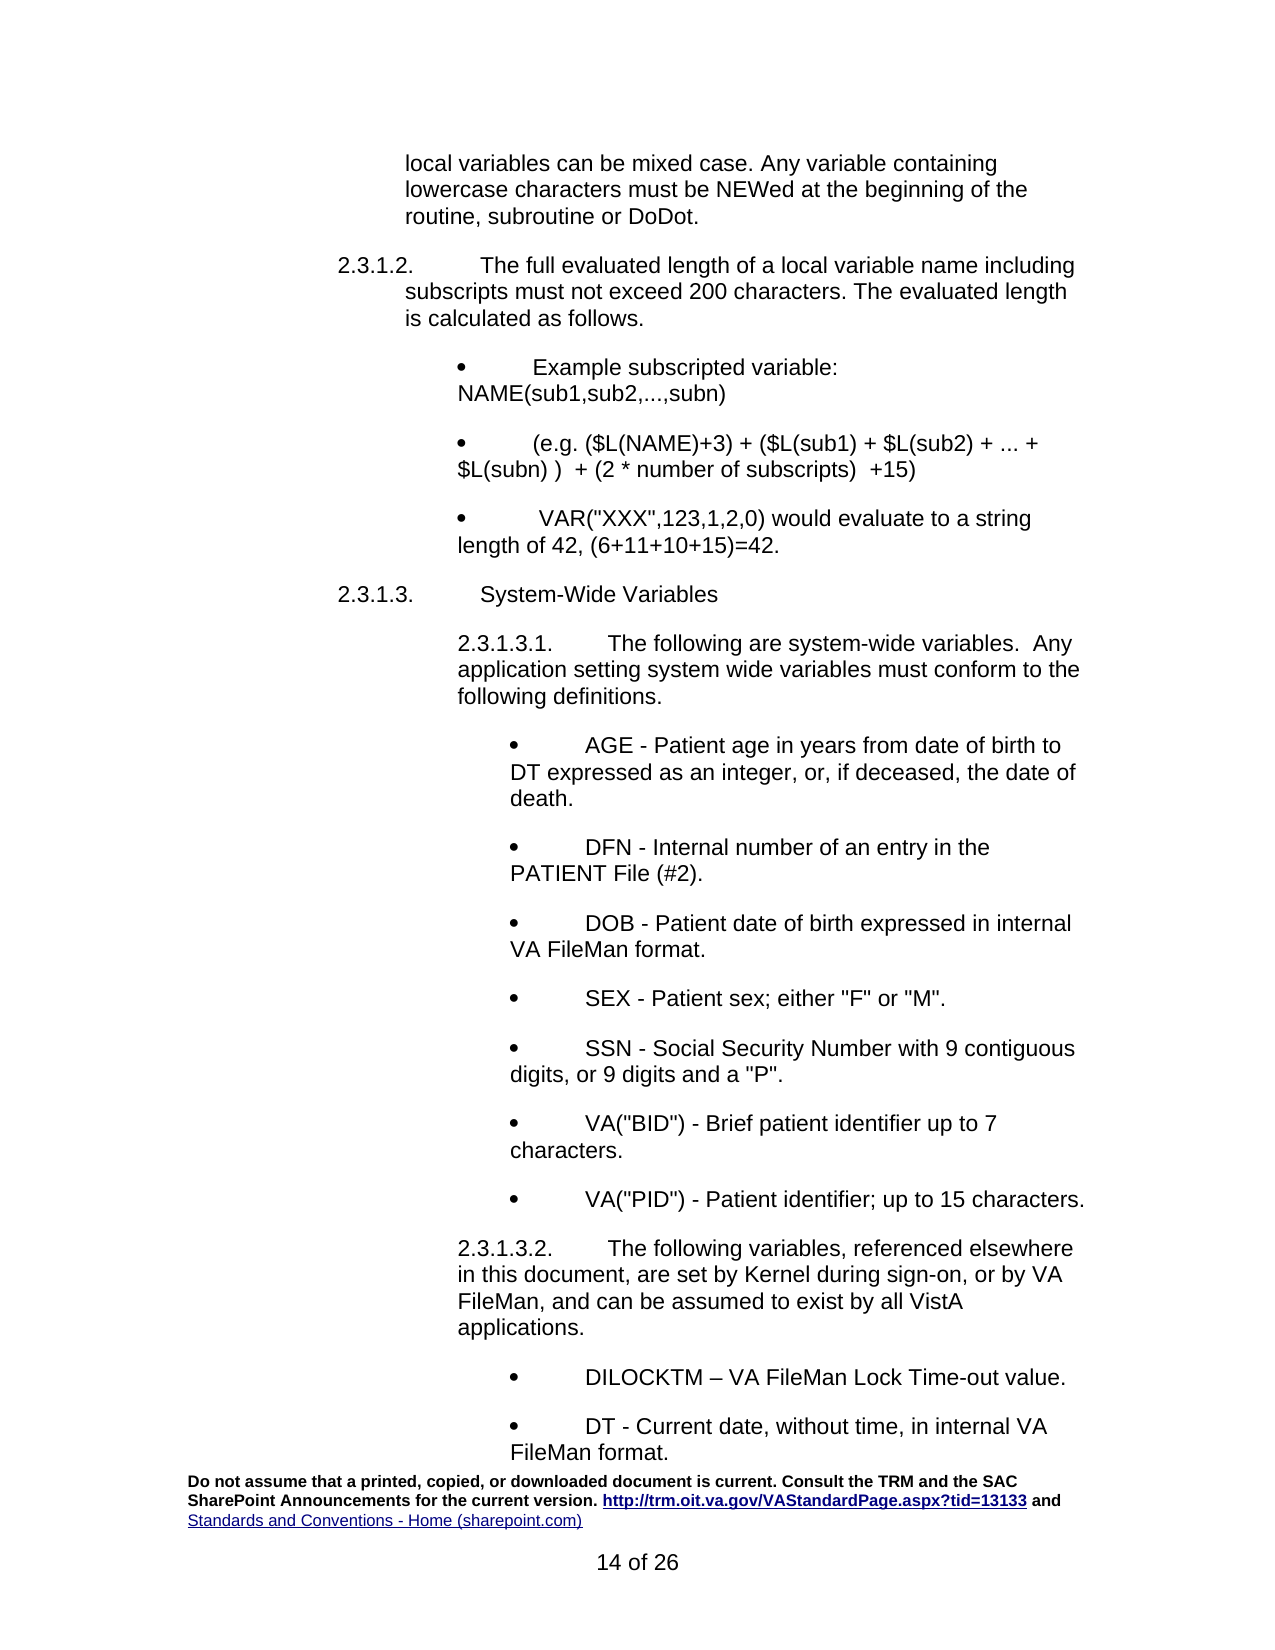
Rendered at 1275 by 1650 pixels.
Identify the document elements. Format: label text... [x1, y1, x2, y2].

list Example subscripted variable: NAME(sub1,sub2,...,subn) [457, 354, 1087, 407]
list DFN - Internal number of an entry in the PATIENT File (#2). [510, 834, 1087, 887]
list DOB - Patient date of birth expressed in internal VA FileMan format. [510, 910, 1087, 962]
list (e.g. ($L(NAME)+3) + ($L(sub1) + $L(sub2) + ... +$L(subn) ) + (2 * number of subscripts) +15) [457, 429, 1087, 482]
list System-Wide Variables [337, 581, 1087, 607]
list VA("PID") - Patient identifier; up to 15 characters. [510, 1186, 1087, 1212]
list VA("BID") - Brief patient identifier up to 7 characters. [510, 1110, 1087, 1163]
list AGE - Patient age in years from date of birth to DT expressed as an integer, or, if deceased, the date of death. [510, 732, 1087, 811]
list The following variables, referenced elsewhere in this document, are set by Kernel during sign-on, or by VA FileMan, and can be assumed to exist by all VistA applications. [457, 1235, 1087, 1341]
list local variables can be mixed case. Any variable containing lowercase characters must be NEWed at the beginning of the routine, subroutine or DoDot. [337, 150, 1087, 229]
list The following are system-wide variables. Any application setting system wide variables must conform to the following definitions. [457, 630, 1087, 709]
list The full evaluated length of a local variable name including subscripts must not exceed 200 characters. The evaluated length is calculated as follows. [337, 252, 1087, 331]
list DILOCKTM – VA FileMan Lock Time-out value. [510, 1363, 1087, 1390]
list VAR("XXX",123,1,2,0) would evaluate to a string length of 42, (6+11+10+15)=42. [457, 505, 1087, 558]
list DT - Current date, without time, in internal VA FileMan format. [510, 1413, 1087, 1465]
list SEX - Patient sex; either "F" or "M". [510, 985, 1087, 1012]
list SSN - Social Security Number with 9 contiguous digits, or 9 digits and a "P". [510, 1034, 1087, 1087]
